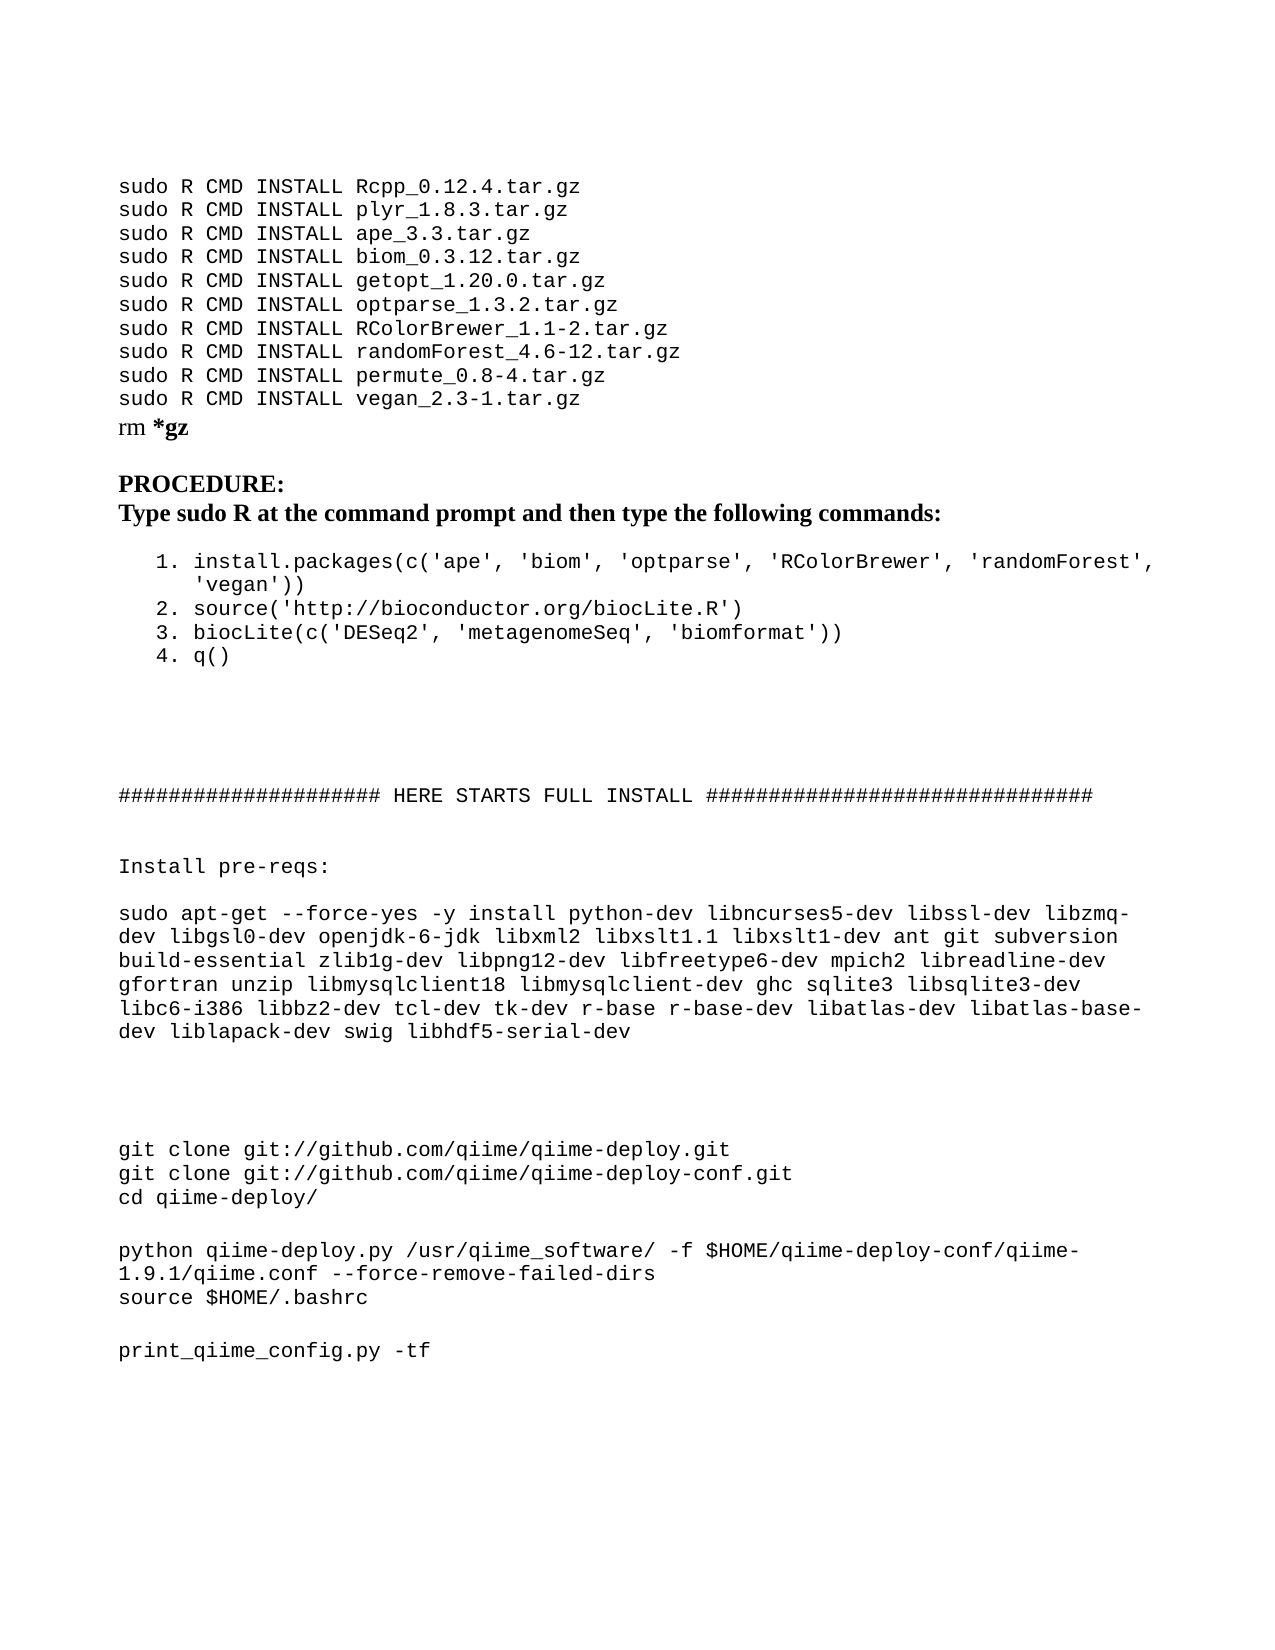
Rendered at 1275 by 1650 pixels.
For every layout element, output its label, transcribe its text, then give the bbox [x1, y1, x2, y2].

list biocLite(c('DESeq2', 'metagenomeSeq', 'biomformat')) [156, 622, 1157, 645]
text Type sudo R at the command prompt and then type the following commands: [118, 498, 1157, 527]
text sudo R CMD INSTALL RColorBrewer_1.1-2.tar.gz [118, 317, 1157, 341]
text sudo R CMD INSTALL plyr_1.8.3.tar.gz [118, 199, 1157, 223]
text sudo R CMD INSTALL getopt_1.20.0.tar.gz [118, 270, 1157, 294]
text sudo R CMD INSTALL optparse_1.3.2.tar.gz [118, 294, 1157, 317]
text sudo R CMD INSTALL randomForest_4.6-12.tar.gz [118, 341, 1157, 365]
list source('http://bioconductor.org/biocLite.R') [156, 598, 1157, 622]
text print_qiime_config.py -tf [118, 1340, 1157, 1364]
text python qiime-deploy.py /usr/qiime_software/ -f $HOME/qiime-deploy-conf/qiime-1.9.1/qiime.conf --force-remove-failed-dirs [118, 1240, 1157, 1287]
text git clone git://github.com/qiime/qiime-deploy-conf.git [118, 1163, 1157, 1187]
list q() [156, 645, 1157, 669]
text sudo R CMD INSTALL biom_0.3.12.tar.gz [118, 247, 1157, 270]
text git clone git://github.com/qiime/qiime-deploy.git [118, 1139, 1157, 1163]
text sudo R CMD INSTALL vegan_2.3-1.tar.gz [118, 388, 1157, 412]
text Install pre-reqs: [118, 856, 1157, 879]
text rm *gz [118, 412, 1157, 441]
text PROCEDURE: [118, 469, 1157, 498]
text ##################### HERE STARTS FULL INSTALL ############################### [118, 785, 1157, 808]
text sudo R CMD INSTALL ape_3.3.tar.gz [118, 223, 1157, 247]
text cd qiime-deploy/ [118, 1187, 1157, 1210]
text sudo R CMD INSTALL Rcpp_0.12.4.tar.gz [118, 176, 1157, 199]
text sudo R CMD INSTALL permute_0.8-4.tar.gz [118, 365, 1157, 388]
text source $HOME/.bashrc [118, 1287, 1157, 1311]
list install.packages(c('ape', 'biom', 'optparse', 'RColorBrewer', 'randomForest', 'vegan')) [156, 551, 1157, 598]
text sudo apt-get --force-yes -y install python-dev libncurses5-dev libssl-dev libzmq-dev libgsl0-dev openjdk-6-jdk libxml2 libxslt1.1 libxslt1-dev ant git subversion build-essential zlib1g-dev libpng12-dev libfreetype6-dev mpich2 libreadline-dev gfortran unzip libmysqlclient18 libmysqlclient-dev ghc sqlite3 libsqlite3-dev libc6-i386 libbz2-dev tcl-dev tk-dev r-base r-base-dev libatlas-dev libatlas-base-dev liblapack-dev swig libhdf5-serial-dev [118, 903, 1157, 1045]
